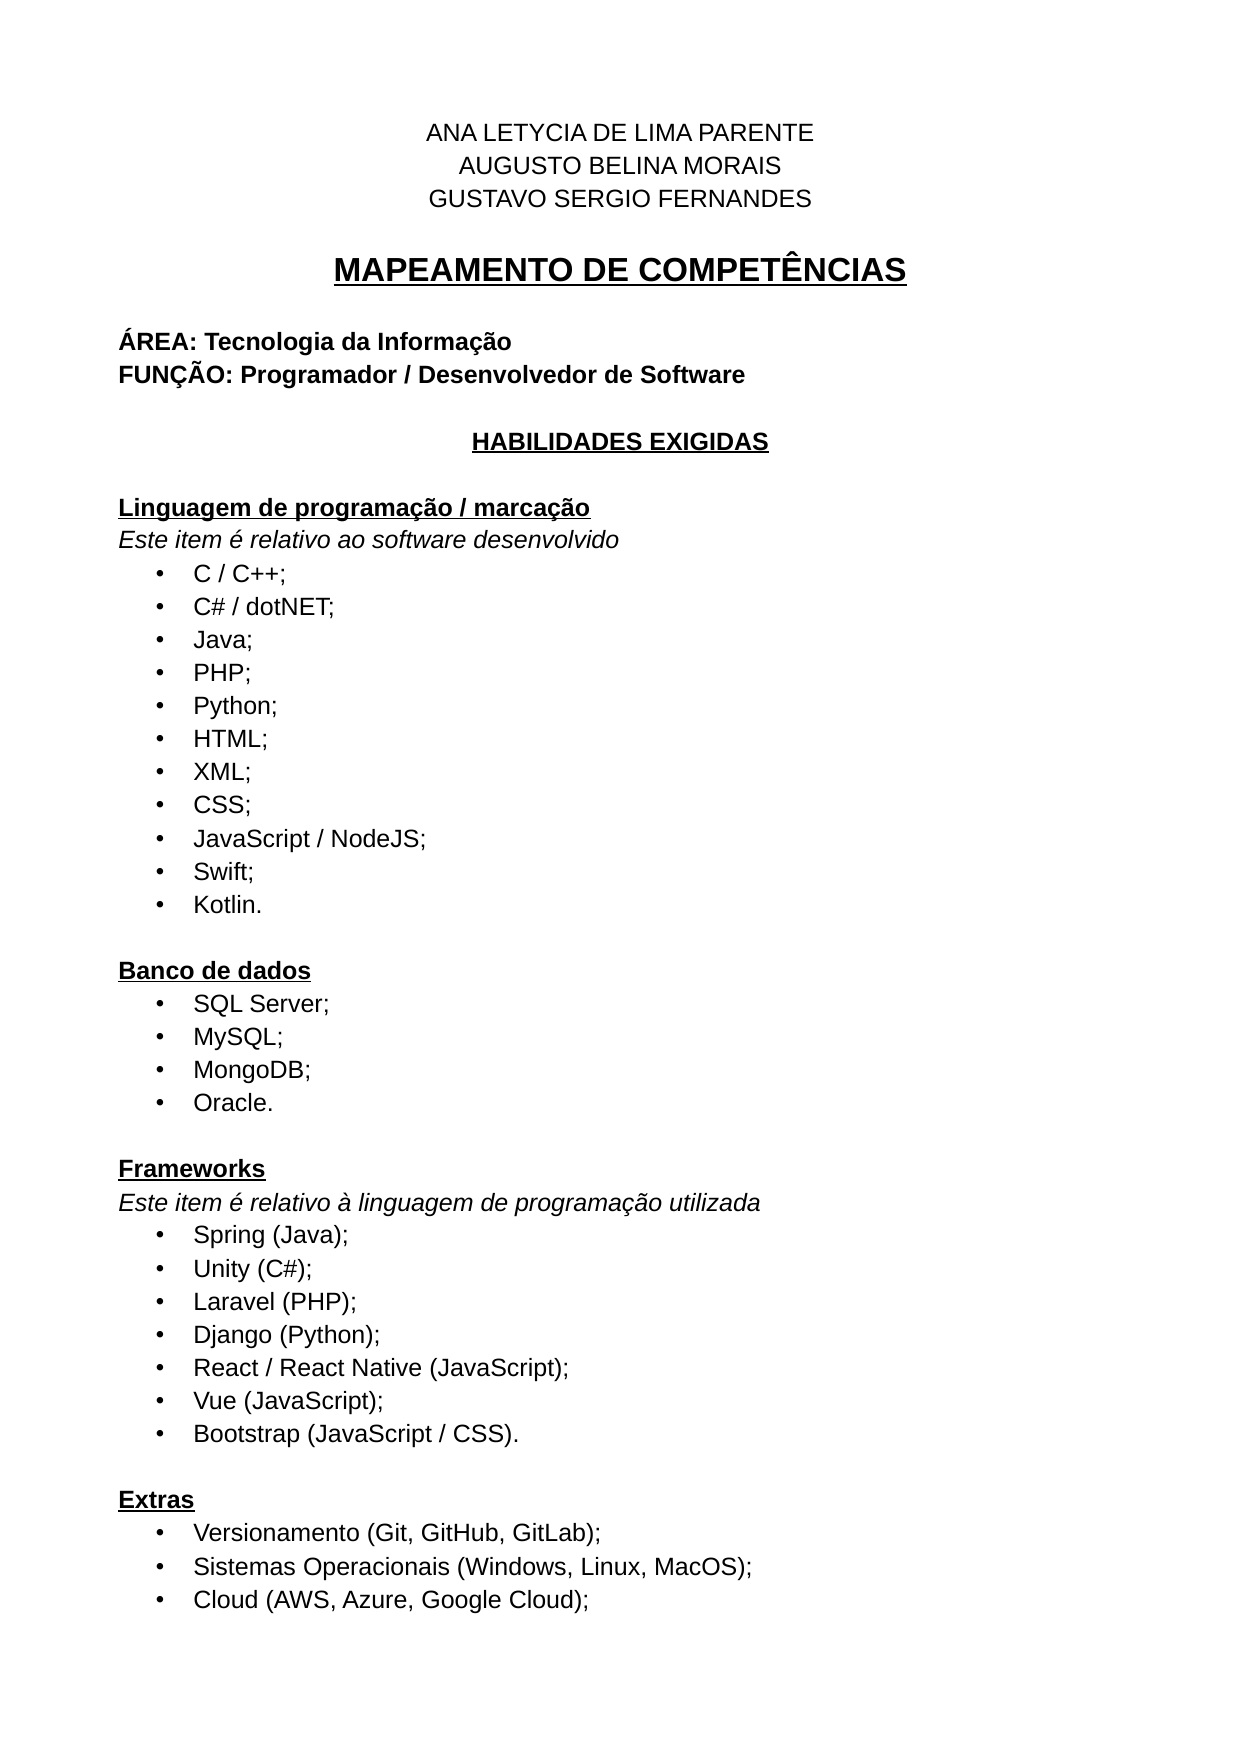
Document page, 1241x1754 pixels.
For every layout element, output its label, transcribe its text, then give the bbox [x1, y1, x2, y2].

list PHP; [156, 658, 1122, 687]
list XML; [156, 757, 1122, 786]
text Linguagem de programação / marcação [118, 492, 1122, 521]
list C# / dotNET; [156, 592, 1122, 621]
text Este item é relativo ao software desenvolvido [118, 526, 1122, 554]
list Django (Python); [156, 1320, 1122, 1349]
list Java; [156, 625, 1122, 654]
list C / C++; [156, 558, 1122, 587]
list HTML; [156, 724, 1122, 753]
list Unity (C#); [156, 1254, 1122, 1282]
list Spring (Java); [156, 1221, 1122, 1249]
text HABILIDADES EXIGIDAS [118, 426, 1122, 455]
list Swift; [156, 857, 1122, 886]
list Laravel (PHP); [156, 1287, 1122, 1316]
text Banco de dados [118, 956, 1122, 985]
text Extras [118, 1485, 1122, 1514]
text FUNÇÃO: Programador / Desenvolvedor de Software [118, 360, 1122, 389]
text ANA LETYCIA DE LIMA PARENTE [118, 118, 1122, 147]
text Frameworks [118, 1154, 1122, 1183]
text AUGUSTO BELINA MORAIS [118, 151, 1122, 180]
list Kotlin. [156, 890, 1122, 919]
list MySQL; [156, 1022, 1122, 1051]
list JavaScript / NodeJS; [156, 823, 1122, 852]
list Vue (JavaScript); [156, 1386, 1122, 1415]
list CSS; [156, 790, 1122, 819]
list Versionamento (Git, GitHub, GitLab); [156, 1518, 1122, 1547]
list Oracle. [156, 1088, 1122, 1117]
list Cloud (AWS, Azure, Google Cloud); [156, 1585, 1122, 1613]
list Bootstrap (JavaScript / CSS). [156, 1419, 1122, 1448]
text ÁREA: Tecnologia da Informação [118, 327, 1122, 356]
list Python; [156, 691, 1122, 720]
text Este item é relativo à linguagem de programação utilizada [118, 1187, 1122, 1216]
text GUSTAVO SERGIO FERNANDES [118, 184, 1122, 213]
text MAPEAMENTO DE COMPETÊNCIAS [118, 250, 1122, 289]
list MongoDB; [156, 1055, 1122, 1084]
list React / React Native (JavaScript); [156, 1353, 1122, 1382]
list SQL Server; [156, 989, 1122, 1018]
list Sistemas Operacionais (Windows, Linux, MacOS); [156, 1552, 1122, 1580]
